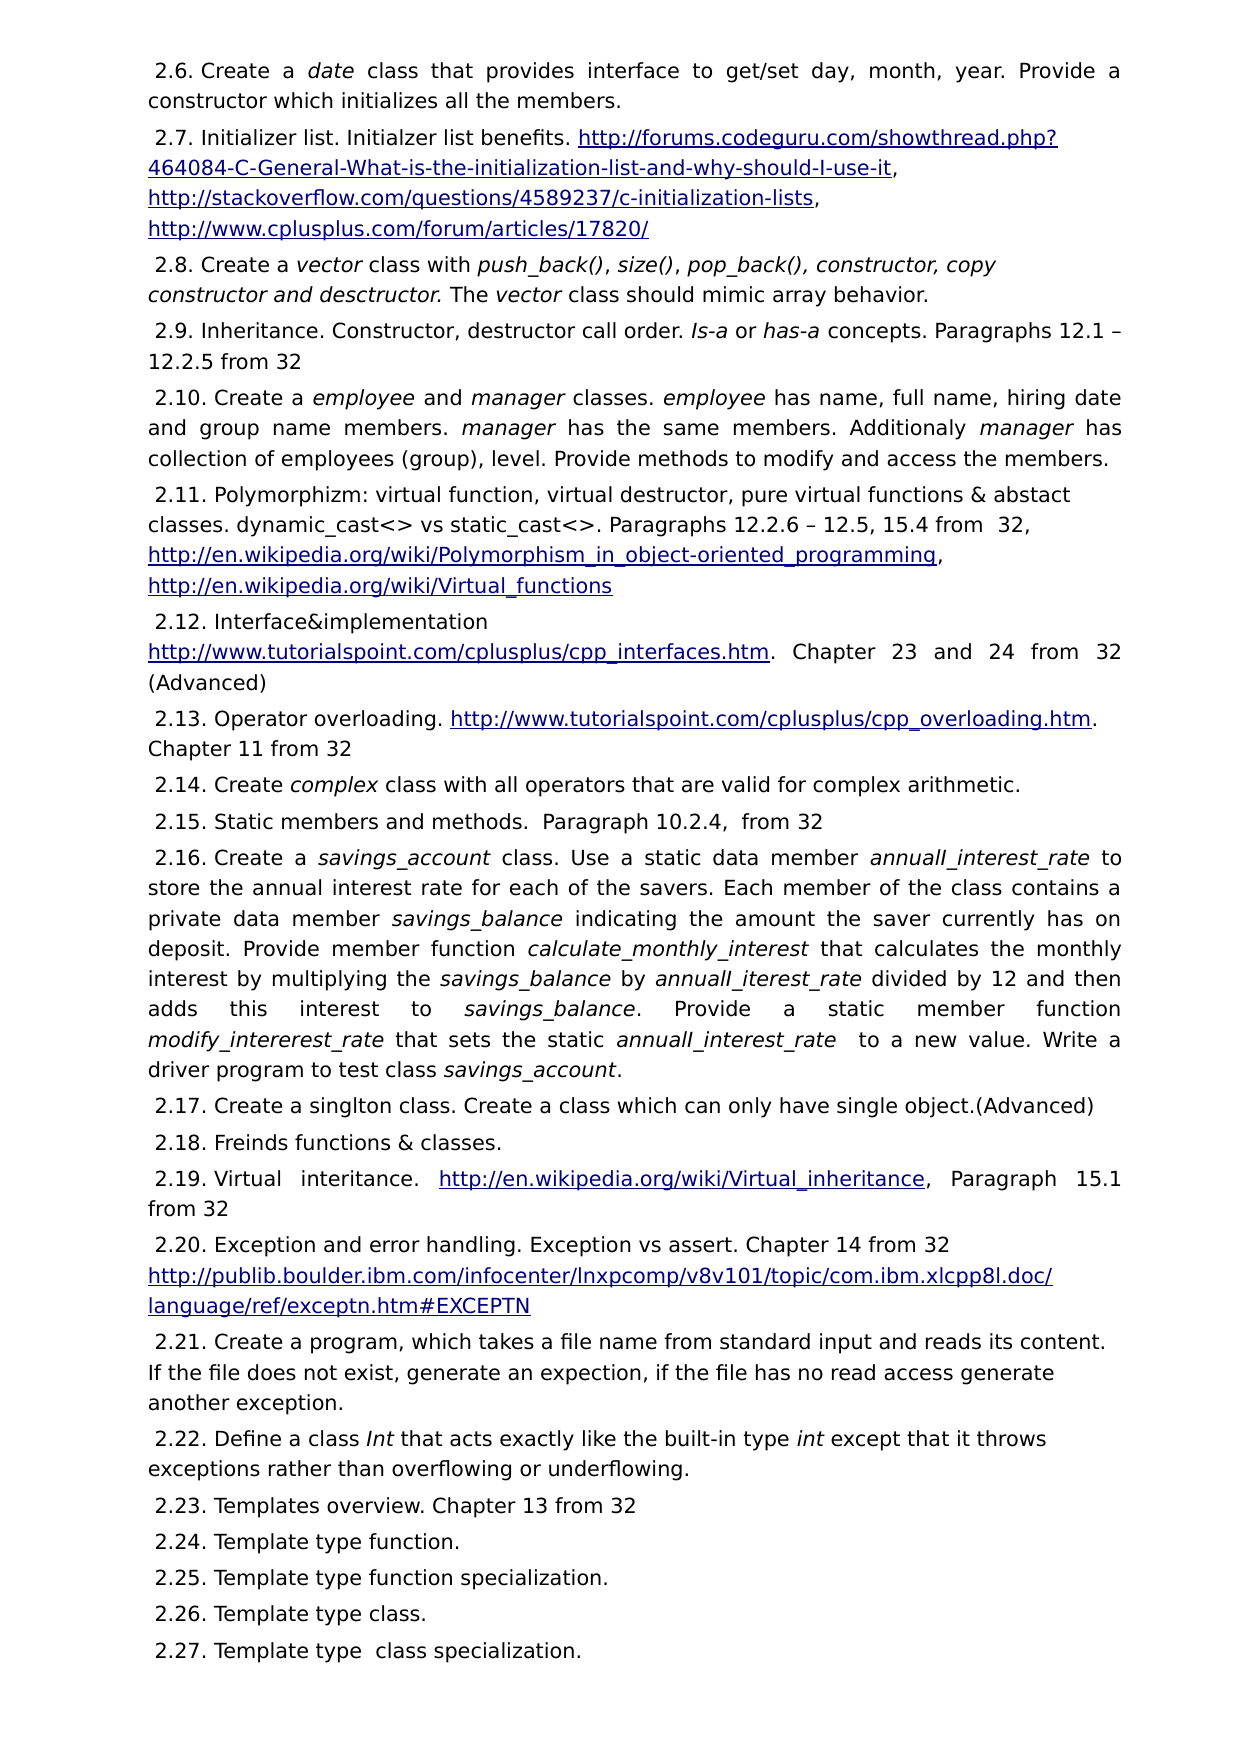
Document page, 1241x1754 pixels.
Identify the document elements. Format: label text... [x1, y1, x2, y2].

list Create a savings_account class. Use a static data member annualI_interest_rate to store the annual interest rate for each of the savers. Each member of the class contains a private data member savings_balance indicating the amount the saver currently has on deposit. Provide member function calculate_monthly_interest that calculates the monthly interest by multiplying the savings_balance by annualI_iterest_rate divided by 12 and then adds this interest to savings_balance. Provide a static member function modify_intererest_rate that sets the static annualI_interest_rate to a new value. Write a driver program to test class savings_account. [148, 846, 1122, 1082]
list Templates overview. Chapter 13 from 32 [148, 1494, 1122, 1518]
list Template type function. [148, 1530, 1122, 1554]
list Operator overloading. http://www.tutorialspoint.com/cplusplus/cpp_overloading.htm. Chapter 11 from 32 [148, 707, 1122, 761]
list Create a singlton class. Create a class which can only have single object.(Advanced) [148, 1094, 1122, 1119]
list Initializer list. Initialzer list benefits. http://forums.codeguru.com/showthread.php?464084-C-General-What-is-the-initialization-list-and-why-should-I-use-it, http://stackoverflow.com/questions/4589237/c-initialization-lists, http://www.cplusplus.com/forum/articles/17820/ [148, 126, 1122, 241]
list Create a date class that provides interface to get/set day, month, year. Provide a constructor which initializes all the members. [148, 59, 1122, 114]
list Inheritance. Constructor, destructor call order. Is-a or has-a concepts. Paragraphs 12.1 – 12.2.5 from 32 [148, 319, 1122, 374]
list Template type class. [148, 1602, 1122, 1627]
list Define a class Int that acts exactly like the built-in type int except that it throws exceptions rather than overflowing or underflowing. [148, 1427, 1122, 1482]
list Virtual interitance. http://en.wikipedia.org/wiki/Virtual_inheritance, Paragraph 15.1 from 32 [148, 1167, 1122, 1221]
list Create a program, which takes a file name from standard input and reads its content. If the file does not exist, generate an expection, if the file has no read access generate another exception. [148, 1330, 1122, 1415]
list Static members and methods. Paragraph 10.2.4, from 32 [148, 810, 1122, 834]
list Create a vector class with push_back(), size(), pop_back(), constructor, copy constructor and desctructor. The vector class should mimic array behavior. [148, 253, 1122, 307]
list Template type function specialization. [148, 1566, 1122, 1591]
list Freinds functions & classes. [148, 1131, 1122, 1155]
list Interface&implementation http://www.tutorialspoint.com/cplusplus/cpp_interfaces.htm. Chapter 23 and 24 from 32 (Advanced) [148, 610, 1122, 695]
list Template type class specialization. [148, 1639, 1122, 1663]
list Polymorphizm: virtual function, virtual destructor, pure virtual functions & abstact classes. dynamic_cast<> vs static_cast<>. Paragraphs 12.2.6 – 12.5, 15.4 from 32, http://en.wikipedia.org/wiki/Polymorphism_in_object-oriented_programming, http://en.wikipedia.org/wiki/Virtual_functions [148, 483, 1122, 598]
list Create complex class with all operators that are valid for complex arithmetic. [148, 773, 1122, 798]
list Create a employee and manager classes. employee has name, full name, hiring date and group name members. manager has the same members. Additionaly manager has collection of employees (group), level. Provide methods to modify and access the members. [148, 386, 1122, 471]
list Exception and error handling. Exception vs assert. Chapter 14 from 32 http://publib.boulder.ibm.com/infocenter/lnxpcomp/v8v101/topic/com.ibm.xlcpp8l.doc/language/ref/exceptn.htm#EXCEPTN [148, 1233, 1122, 1318]
